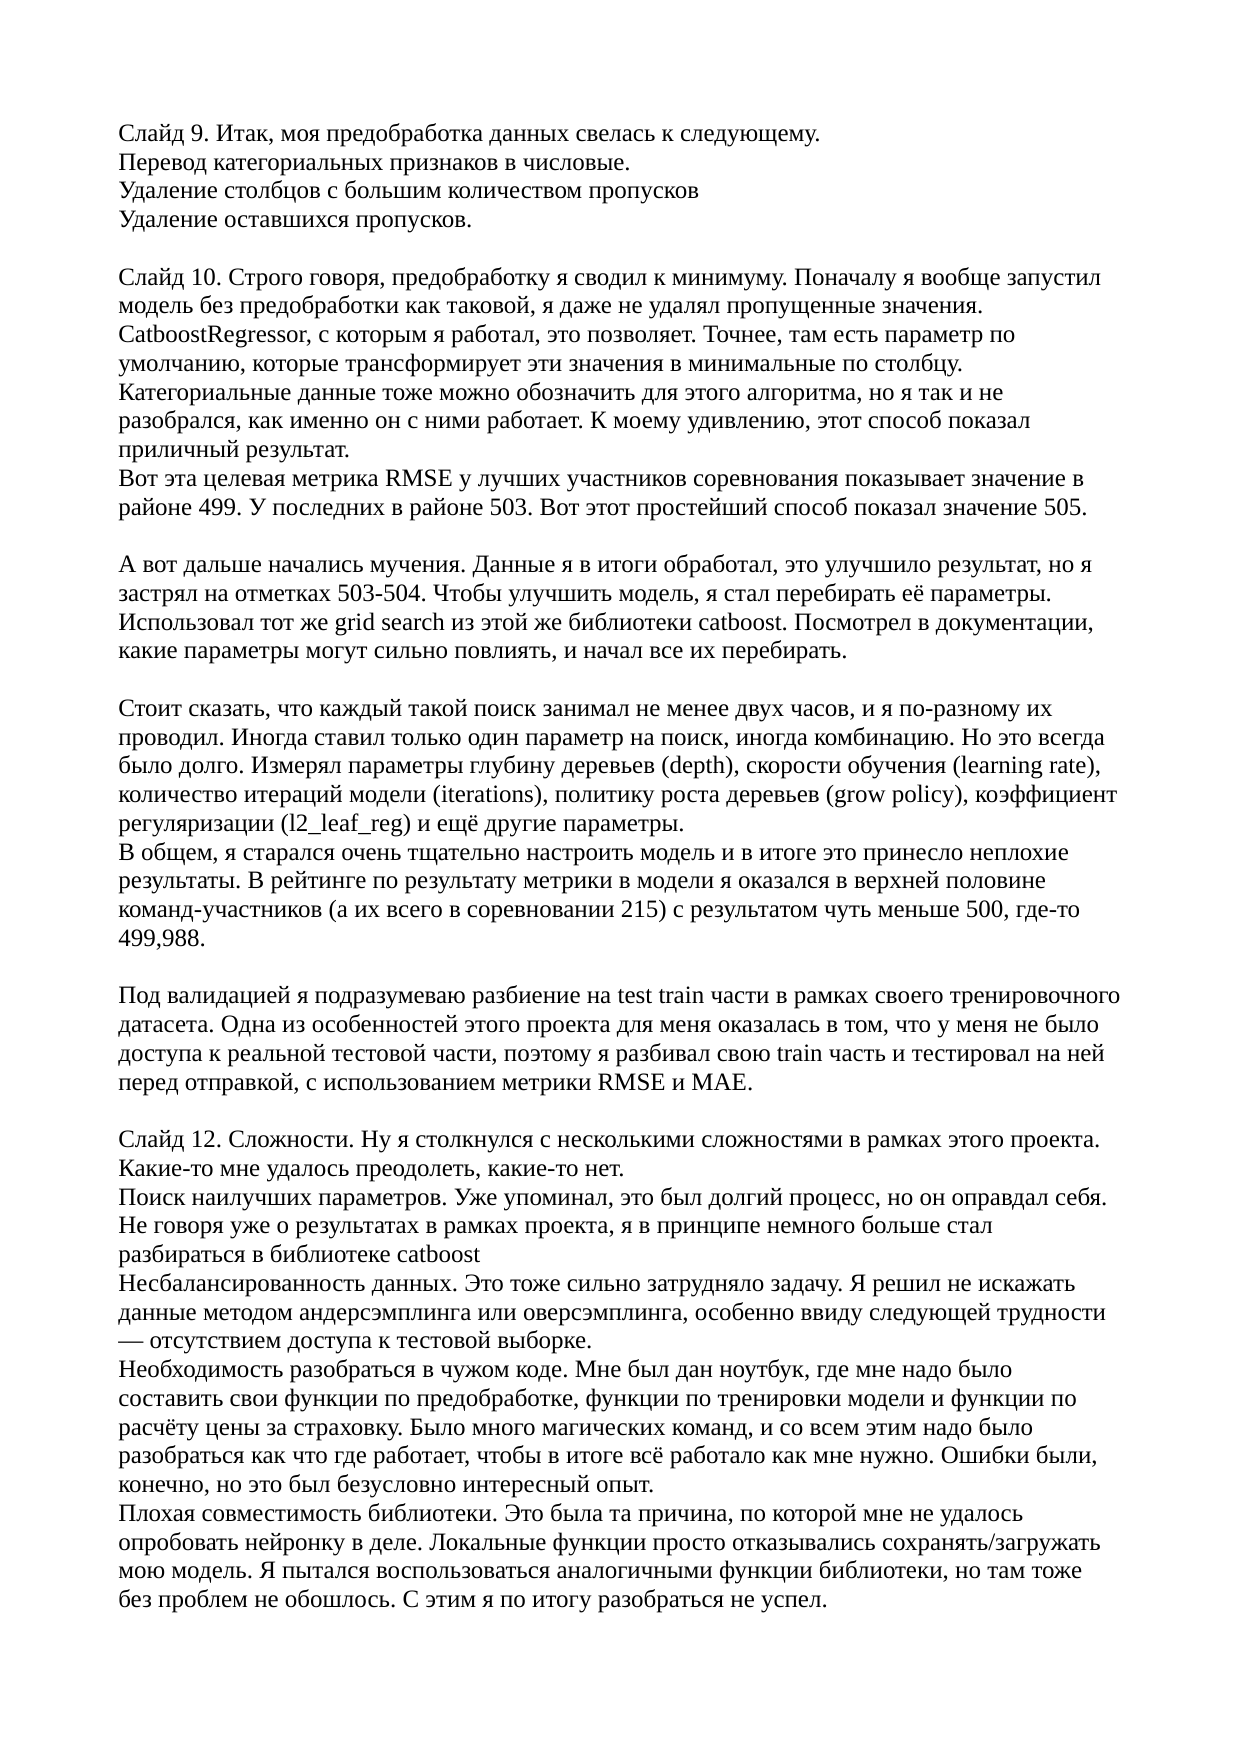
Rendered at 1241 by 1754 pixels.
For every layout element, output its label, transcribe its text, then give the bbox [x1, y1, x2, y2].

text Удаление оставшихся пропусков. [118, 204, 1122, 233]
text Вот эта целевая метрика RMSE у лучших участников соревнования показывает значение в районе 499. У последних в районе 503. Вот этот простейший способ показал значение 505. [118, 463, 1122, 521]
text Под валидацией я подразумеваю разбиение на test train части в рамках своего тренировочного датасета. Одна из особенностей этого проекта для меня оказалась в том, что у меня не было доступа к реальной тестовой части, поэтому я разбивал свою train часть и тестировал на ней перед отправкой, с использованием метрики RMSE и MAE. [118, 981, 1122, 1096]
text Поиск наилучших параметров. Уже упоминал, это был долгий процесс, но он оправдал себя. Не говоря уже о результатах в рамках проекта, я в принципе немного больше стал разбираться в библиотеке catboost [118, 1182, 1122, 1268]
text В общем, я старался очень тщательно настроить модель и в итоге это принесло неплохие результаты. В рейтинге по результату метрики в модели я оказался в верхней половине команд-участников (а их всего в соревновании 215) с результатом чуть меньше 500, где-то 499,988. [118, 837, 1122, 952]
text Перевод категориальных признаков в числовые. [118, 147, 1122, 176]
text Несбалансированность данных. Это тоже сильно затрудняло задачу. Я решил не искажать данные методом андерсэмплинга или оверсэмплинга, особенно ввиду следующей трудности — отсутствием доступа к тестовой выборке. [118, 1268, 1122, 1354]
text Плохая совместимость библиотеки. Это была та причина, по которой мне не удалось опробовать нейронку в деле. Локальные функции просто отказывались сохранять/загружать мою модель. Я пытался воспользоваться аналогичными функции библиотеки, но там тоже без проблем не обошлось. С этим я по итогу разобраться не успел. [118, 1498, 1122, 1613]
text Необходимость разобраться в чужом коде. Мне был дан ноутбук, где мне надо было составить свои функции по предобработке, функции по тренировки модели и функции по расчёту цены за страховку. Было много магических команд, и со всем этим надо было разобраться как что где работает, чтобы в итоге всё работало как мне нужно. Ошибки были, конечно, но это был безусловно интересный опыт. [118, 1354, 1122, 1498]
text Слайд 9. Итак, моя предобработка данных свелась к следующему. [118, 118, 1122, 147]
text Удаление столбцов с большим количеством пропусков [118, 176, 1122, 204]
text Стоит сказать, что каждый такой поиск занимал не менее двух часов, и я по-разному их проводил. Иногда ставил только один параметр на поиск, иногда комбинацию. Но это всегда было долго. Измерял параметры глубину деревьев (depth), скорости обучения (learning rate), количество итераций модели (iterations), политику роста деревьев (grow policy), коэффициент регуляризации (l2_leaf_reg) и ещё другие параметры. [118, 693, 1122, 837]
text Слайд 10. Строго говоря, предобработку я сводил к минимуму. Поначалу я вообще запустил модель без предобработки как таковой, я даже не удалял пропущенные значения. CatboostRegressor, с которым я работал, это позволяет. Точнее, там есть параметр по умолчанию, которые трансформирует эти значения в минимальные по столбцу. Категориальные данные тоже можно обозначить для этого алгоритма, но я так и не разобрался, как именно он с ними работает. К моему удивлению, этот способ показал приличный результат. [118, 262, 1122, 463]
text А вот дальше начались мучения. Данные я в итоги обработал, это улучшило результат, но я застрял на отметках 503-504. Чтобы улучшить модель, я стал перебирать её параметры. Использовал тот же grid search из этой же библиотеки catboost. Посмотрел в документации, какие параметры могут сильно повлиять, и начал все их перебирать. [118, 549, 1122, 664]
text Слайд 12. Сложности. Ну я столкнулся с несколькими сложностями в рамках этого проекта. Какие-то мне удалось преодолеть, какие-то нет. [118, 1124, 1122, 1182]
